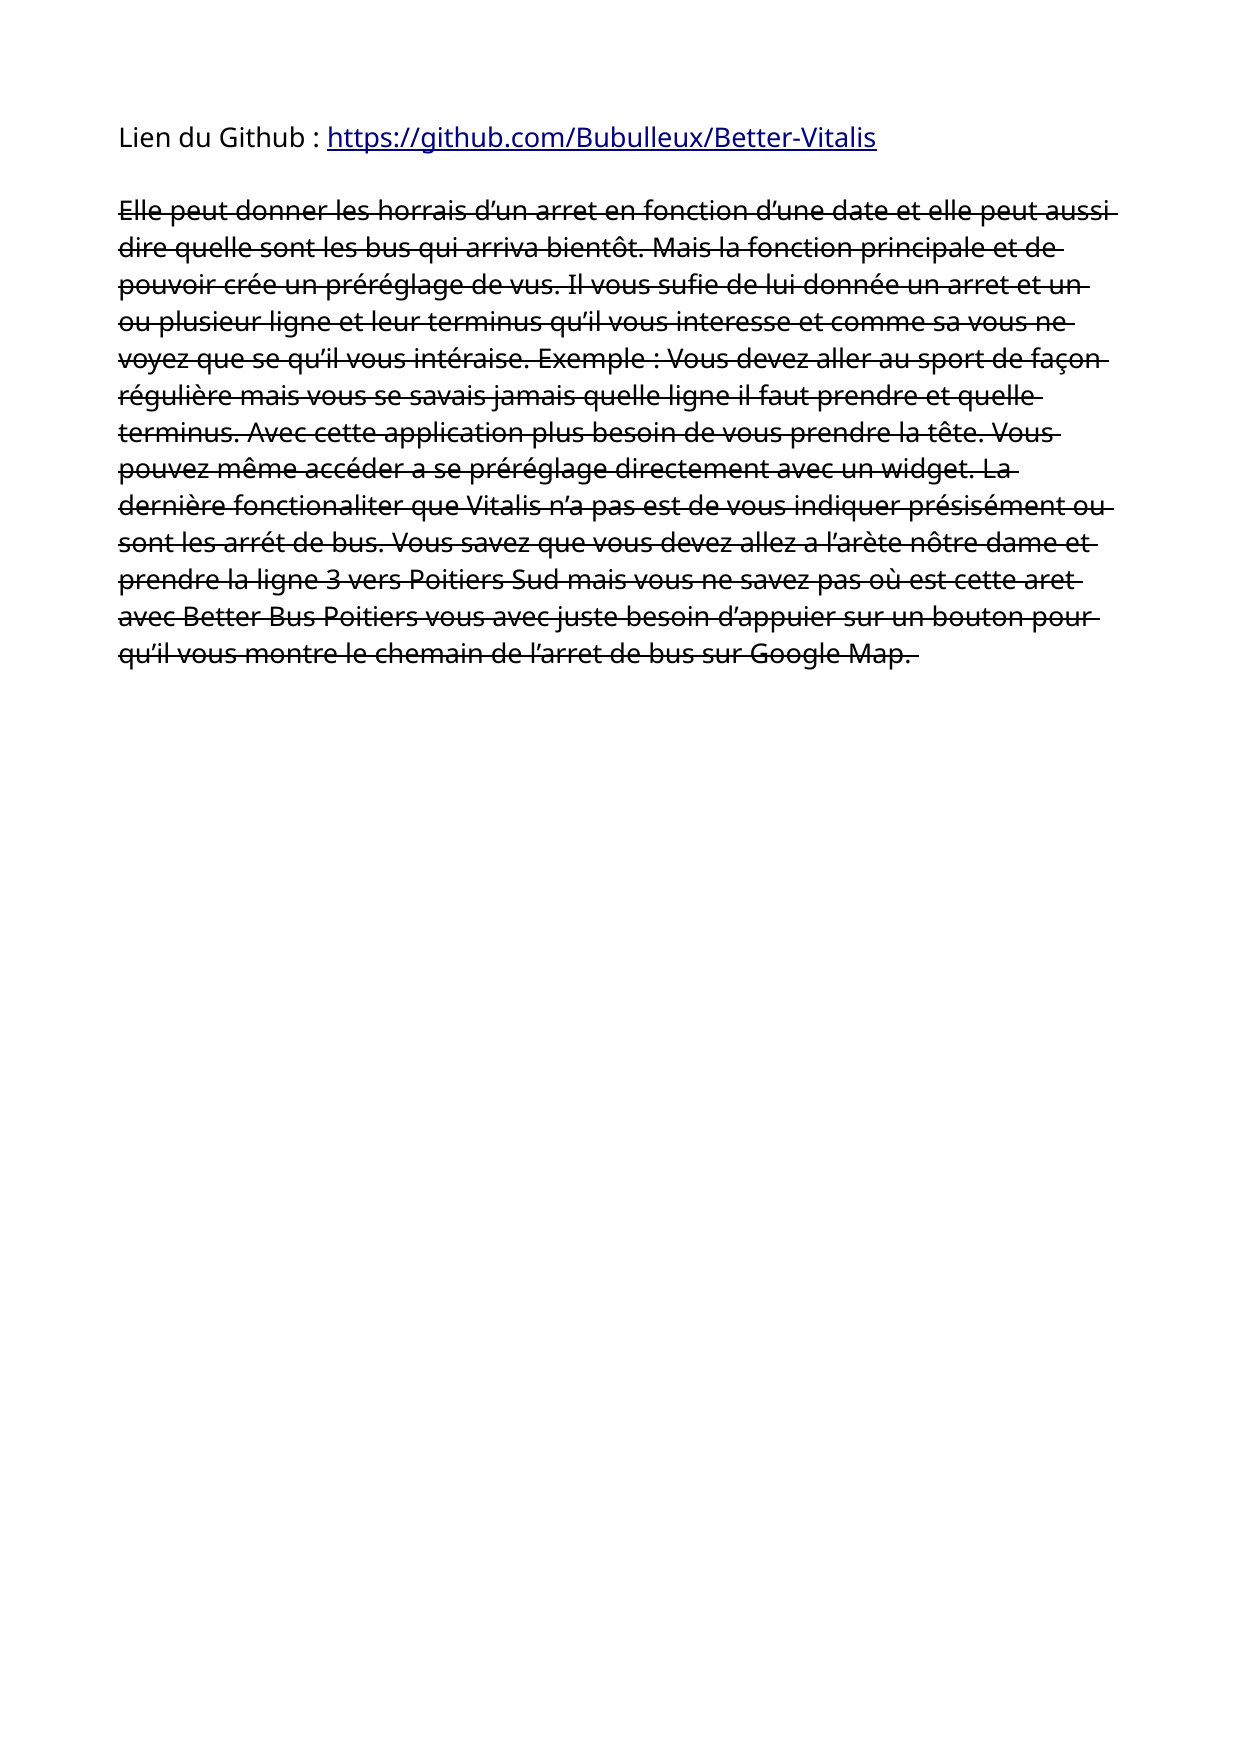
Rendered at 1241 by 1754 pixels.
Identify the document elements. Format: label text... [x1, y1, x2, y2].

text Lien du Github : https://github.com/Bubulleux/Better-Vitalis [118, 118, 1122, 155]
text Elle peut donner les horrais d’un arret en fonction d’une date et elle peut aussi dire quelle sont les bus qui arriva bientôt. Mais la fonction principale et de pouvoir crée un préréglage de vus. Il vous sufie de lui donnée un arret et un ou plusieur ligne et leur terminus qu’il vous interesse et comme sa vous ne voyez que se qu’il vous intéraise. Exemple : Vous devez aller au sport de façon régulière mais vous se savais jamais quelle ligne il faut prendre et quelle terminus. Avec cette application plus besoin de vous prendre la tête. Vous pouvez même accéder a se préréglage directement avec un widget. La dernière fonctionaliter que Vitalis n’a pas est de vous indiquer présisément ou sont les arrét de bus. Vous savez que vous devez allez a l’arète nôtre dame et prendre la ligne 3 vers Poitiers Sud mais vous ne savez pas où est cette aret avec Better Bus Poitiers vous avec juste besoin d’appuier sur un bouton pour qu’il vous montre le chemain de l’arret de bus sur Google Map. [118, 192, 1122, 671]
